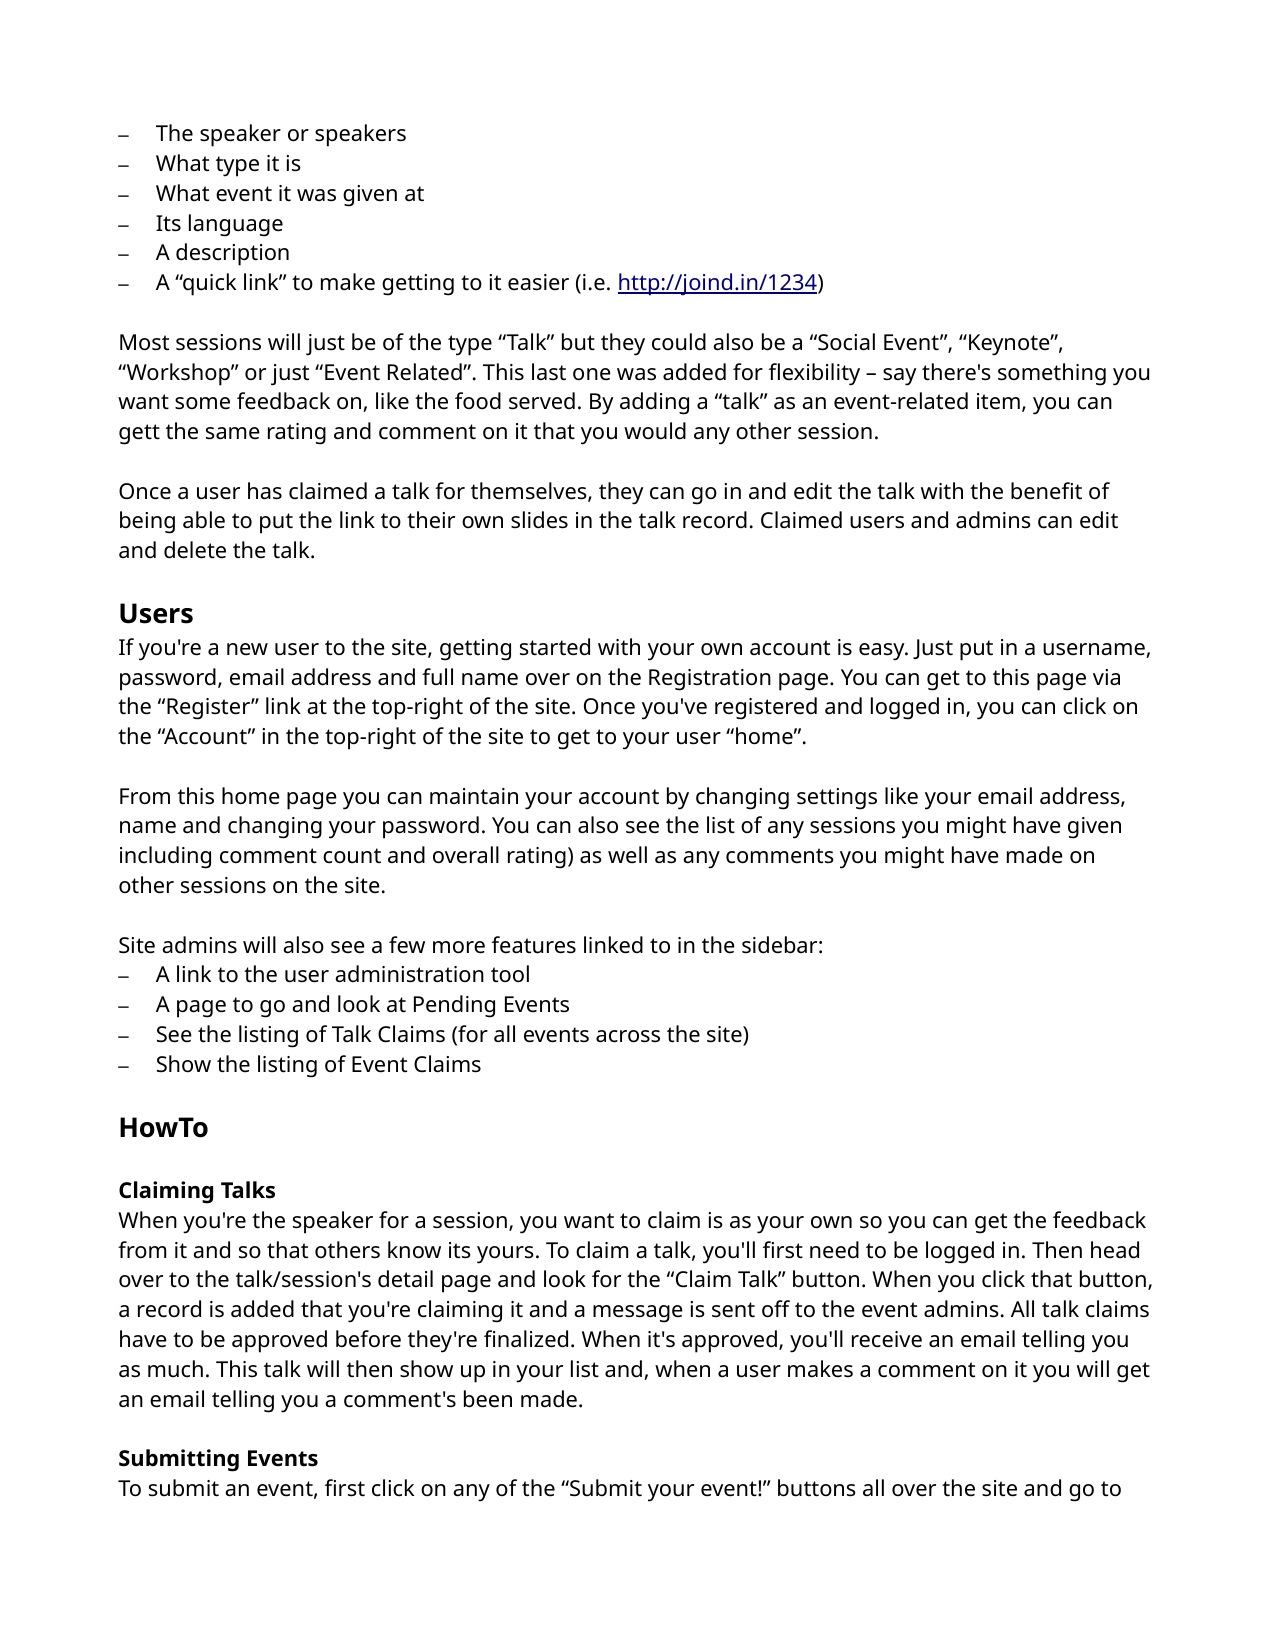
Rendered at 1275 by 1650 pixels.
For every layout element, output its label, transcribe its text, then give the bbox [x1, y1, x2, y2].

text Users [118, 595, 1157, 632]
text Site admins will also see a few more features linked to in the sidebar: [118, 929, 1157, 959]
text Once a user has claimed a talk for themselves, they can go in and edit the talk with the benefit of being able to put the link to their own slides in the talk record. Claimed users and admins can edit and delete the talk. [118, 476, 1157, 565]
list See the listing of Talk Claims (for all events across the site) [118, 1019, 1157, 1049]
text From this home page you can maintain your account by changing settings like your email address, name and changing your password. You can also see the list of any sessions you might have given including comment count and overall rating) as well as any comments you might have made on other sessions on the site. [118, 781, 1157, 900]
list A description [118, 237, 1157, 267]
text If you're a new user to the site, getting started with your own account is easy. Just put in a username, password, email address and full name over on the Registration page. You can get to this page via the “Register” link at the top-right of the site. Once you've registered and logged in, you can click on the “Account” in the top-right of the site to get to your user “home”. [118, 632, 1157, 751]
text Claiming Talks [118, 1175, 1157, 1205]
list A link to the user administration tool [118, 959, 1157, 989]
list Show the listing of Event Claims [118, 1049, 1157, 1078]
text To submit an event, first click on any of the “Submit your event!” buttons all over the site and go to [118, 1473, 1157, 1503]
text HowTo [118, 1108, 1157, 1145]
list What event it was given at [118, 178, 1157, 207]
list A “quick link” to make getting to it easier (i.e. http://joind.in/1234) [118, 267, 1157, 297]
list A page to go and look at Pending Events [118, 989, 1157, 1019]
list The speaker or speakers [118, 118, 1157, 148]
text Submitting Events [118, 1443, 1157, 1473]
text Most sessions will just be of the type “Talk” but they could also be a “Social Event”, “Keynote”, “Workshop” or just “Event Related”. This last one was added for flexibility – say there's something you want some feedback on, like the food served. By adding a “talk” as an event-related item, you can gett the same rating and comment on it that you would any other session. [118, 327, 1157, 446]
list What type it is [118, 148, 1157, 178]
text When you're the speaker for a session, you want to claim is as your own so you can get the feedback from it and so that others know its yours. To claim a talk, you'll first need to be logged in. Then head over to the talk/session's detail page and look for the “Claim Talk” button. When you click that button, a record is added that you're claiming it and a message is sent off to the event admins. All talk claims have to be approved before they're finalized. When it's approved, you'll receive an email telling you as much. This talk will then show up in your list and, when a user makes a comment on it you will get an email telling you a comment's been made. [118, 1205, 1157, 1413]
list Its language [118, 207, 1157, 237]
